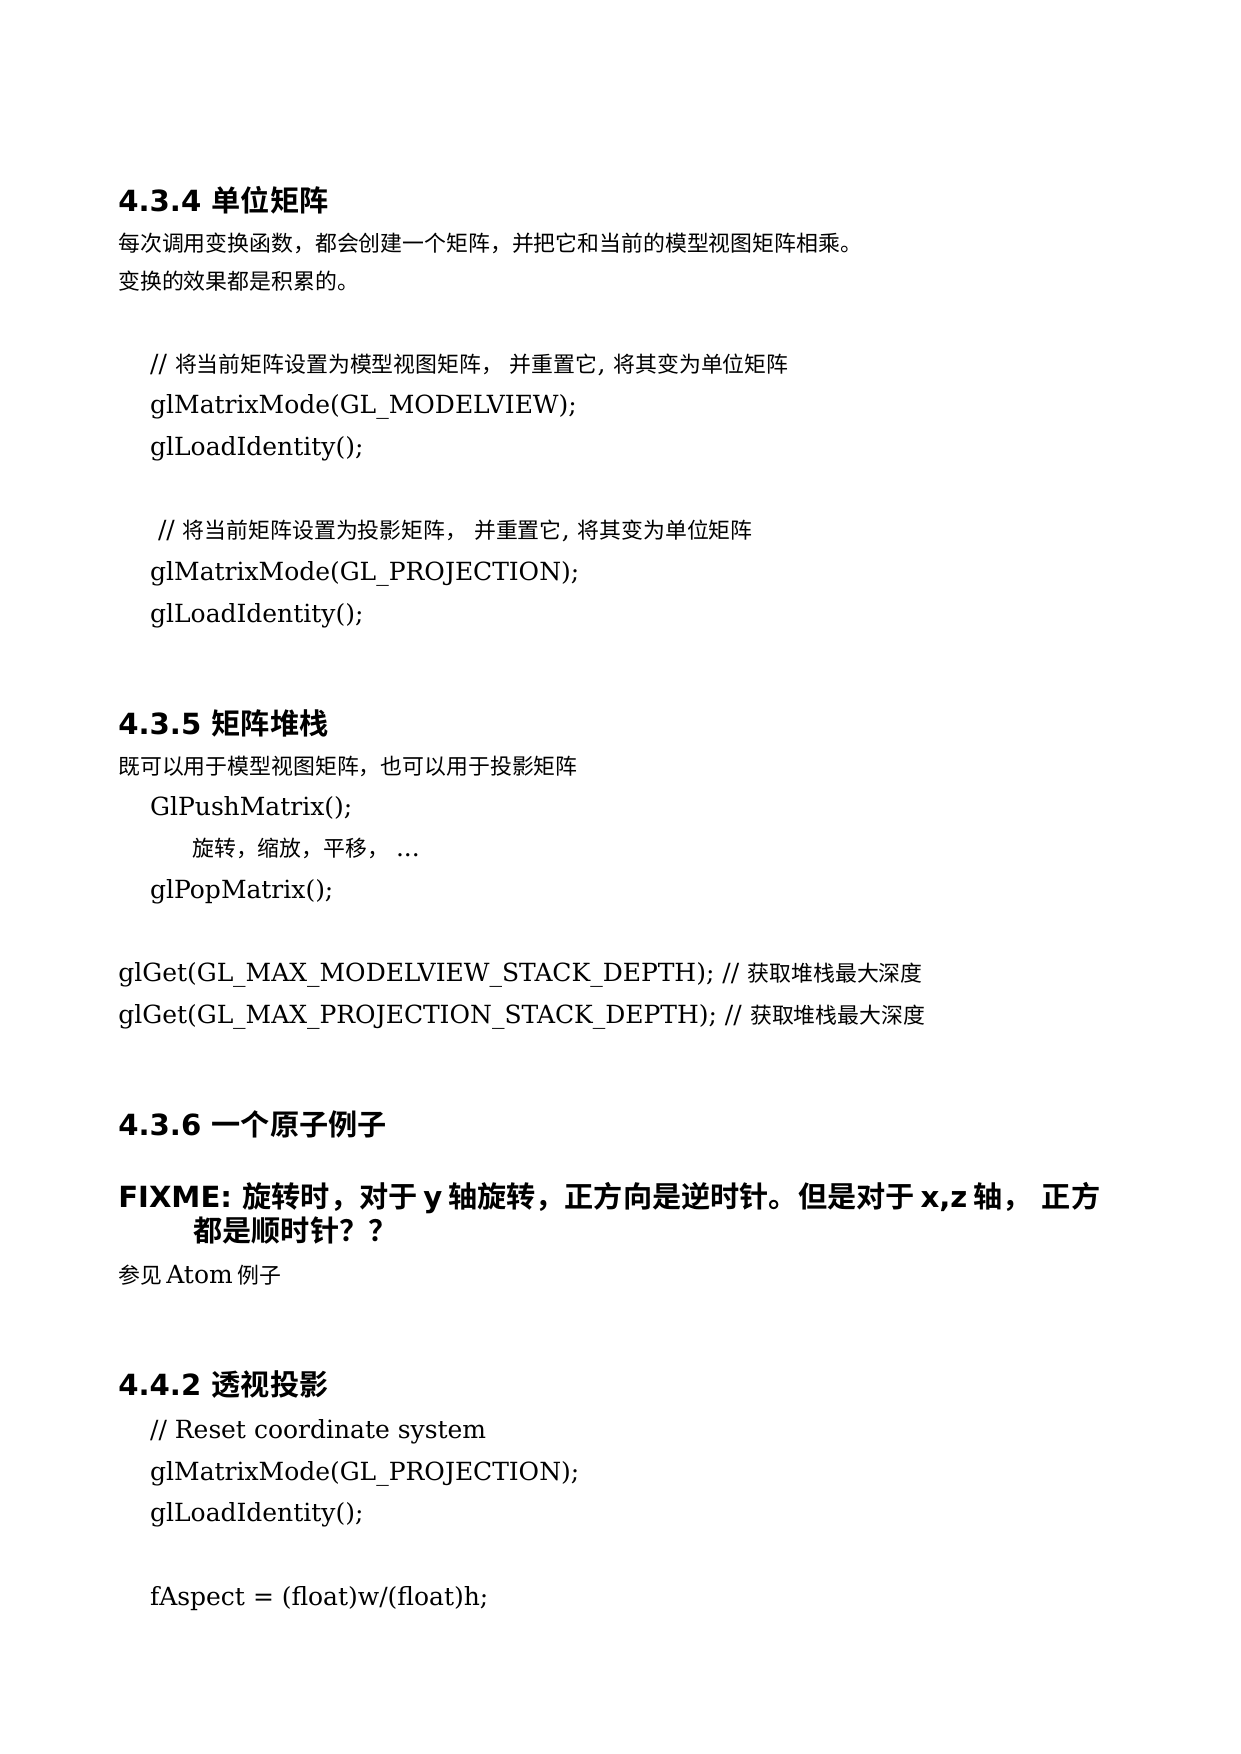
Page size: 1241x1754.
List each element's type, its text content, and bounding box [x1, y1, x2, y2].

subtitle 4.3.6 一个原子例子 [118, 1108, 1122, 1142]
text glLoadIdentity(); [118, 599, 1122, 628]
text // 将当前矩阵设置为投影矩阵， 并重置它, 将其变为单位矩阵 [118, 516, 1122, 545]
text // Reset coordinate system [118, 1415, 1122, 1444]
text glMatrixMode(GL_PROJECTION); [118, 1457, 1122, 1486]
text glMatrixMode(GL_PROJECTION); [118, 557, 1122, 586]
subtitle 4.3.4 单位矩阵 [118, 185, 1122, 219]
text glGet(GL_MAX_PROJECTION_STACK_DEPTH); // 获取堆栈最大深度 [118, 1000, 1122, 1029]
subtitle 4.4.2 透视投影 [118, 1369, 1122, 1403]
text glMatrixMode(GL_MODELVIEW); [118, 391, 1122, 420]
text glLoadIdentity(); [118, 432, 1122, 461]
text glPopMatrix(); [118, 875, 1122, 904]
text 变换的效果都是积累的。 [118, 269, 1122, 295]
text // 将当前矩阵设置为模型视图矩阵， 并重置它, 将其变为单位矩阵 [118, 349, 1122, 378]
subtitle FIXME: 旋转时，对于y轴旋转，正方向是逆时针。但是对于x,z轴， 正方都是顺时针？？ [118, 1180, 1122, 1248]
text 既可以用于模型视图矩阵，也可以用于投影矩阵 [118, 754, 1122, 779]
text GlPushMatrix(); [118, 792, 1122, 821]
text glGet(GL_MAX_MODELVIEW_STACK_DEPTH); // 获取堆栈最大深度 [118, 958, 1122, 988]
text 每次调用变换函数，都会创建一个矩阵，并把它和当前的模型视图矩阵相乘。 [118, 231, 1122, 257]
text glLoadIdentity(); [118, 1498, 1122, 1528]
text fAspect = (float)w/(float)h; [118, 1582, 1122, 1611]
text 旋转，缩放，平移， ... [118, 833, 1122, 863]
text 参见Atom例子 [118, 1260, 1122, 1289]
subtitle 4.3.5 矩阵堆栈 [118, 707, 1122, 741]
